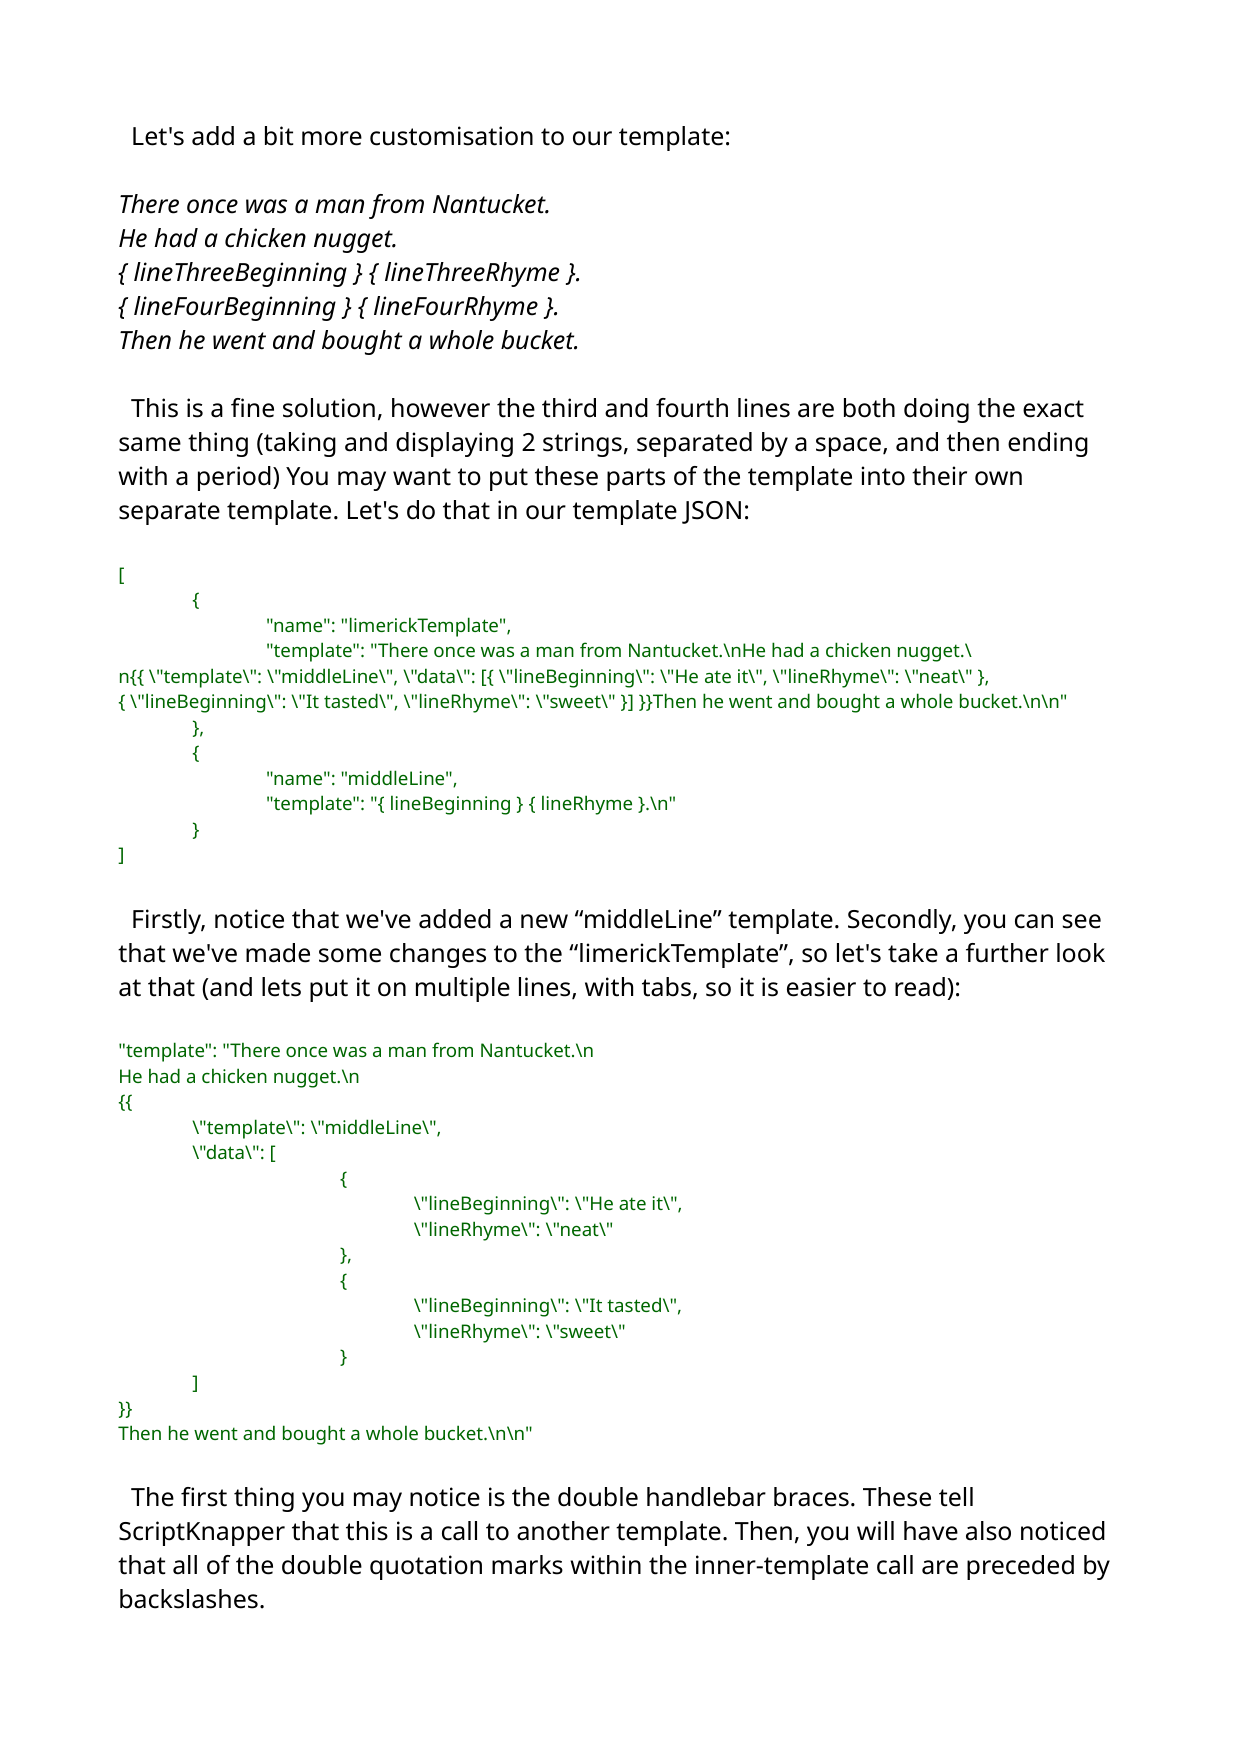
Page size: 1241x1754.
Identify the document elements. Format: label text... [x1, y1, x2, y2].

text He had a chicken nugget.\n [118, 1063, 1122, 1088]
text Then he went and bought a whole bucket.\n\n" [118, 1420, 1122, 1446]
text [ [118, 561, 1122, 586]
text } [118, 1344, 1122, 1369]
text ] [118, 1369, 1122, 1395]
text This is a fine solution, however the third and fourth lines are both doing the exact same thing (taking and displaying 2 strings, separated by a space, and then ending with a period) You may want to put these parts of the template into their own separate template. Let's do that in our template JSON: [118, 391, 1122, 527]
text "template": "{ lineBeginning } { lineRhyme }.\n" [118, 791, 1122, 816]
text {{ [118, 1088, 1122, 1114]
text \"lineBeginning\": \"It tasted\", [118, 1293, 1122, 1318]
text \"lineRhyme\": \"sweet\" [118, 1318, 1122, 1344]
text }, [118, 1242, 1122, 1267]
text { lineFourBeginning } { lineFourRhyme }. [118, 288, 1122, 322]
text { [118, 1267, 1122, 1293]
text } [118, 816, 1122, 842]
text ] [118, 842, 1122, 867]
text He had a chicken nugget. [118, 220, 1122, 254]
text Then he went and bought a whole bucket. [118, 322, 1122, 357]
text There once was a man from Nantucket. [118, 186, 1122, 220]
text { [118, 739, 1122, 765]
text Let's add a bit more customisation to our template: [118, 118, 1122, 152]
text "name": "middleLine", [118, 765, 1122, 791]
text \"data\": [ [118, 1139, 1122, 1165]
text { [118, 1165, 1122, 1191]
text { lineThreeBeginning } { lineThreeRhyme }. [118, 254, 1122, 288]
text "template": "There once was a man from Nantucket.\nHe had a chicken nugget.\n{{ \"template\": \"middleLine\", \"data\": [{ \"lineBeginning\": \"He ate it\", \"lineRhyme\": \"neat\" }, { \"lineBeginning\": \"It tasted\", \"lineRhyme\": \"sweet\" }] }}Then he went and bought a whole bucket.\n\n" [118, 637, 1122, 714]
text }, [118, 714, 1122, 739]
text The first thing you may notice is the double handlebar braces. These tell ScriptKnapper that this is a call to another template. Then, you will have also noticed that all of the double quotation marks within the inner-template call are preceded by backslashes. [118, 1480, 1122, 1616]
text \"template\": \"middleLine\", [118, 1114, 1122, 1139]
text Firstly, notice that we've added a new “middleLine” template. Secondly, you can see that we've made some changes to the “limerickTemplate”, so let's take a further look at that (and lets put it on multiple lines, with tabs, so it is easier to read): [118, 901, 1122, 1003]
text { [118, 586, 1122, 612]
text "template": "There once was a man from Nantucket.\n [118, 1037, 1122, 1063]
text \"lineRhyme\": \"neat\" [118, 1216, 1122, 1242]
text }} [118, 1395, 1122, 1420]
text \"lineBeginning\": \"He ate it\", [118, 1191, 1122, 1216]
text "name": "limerickTemplate", [118, 612, 1122, 637]
